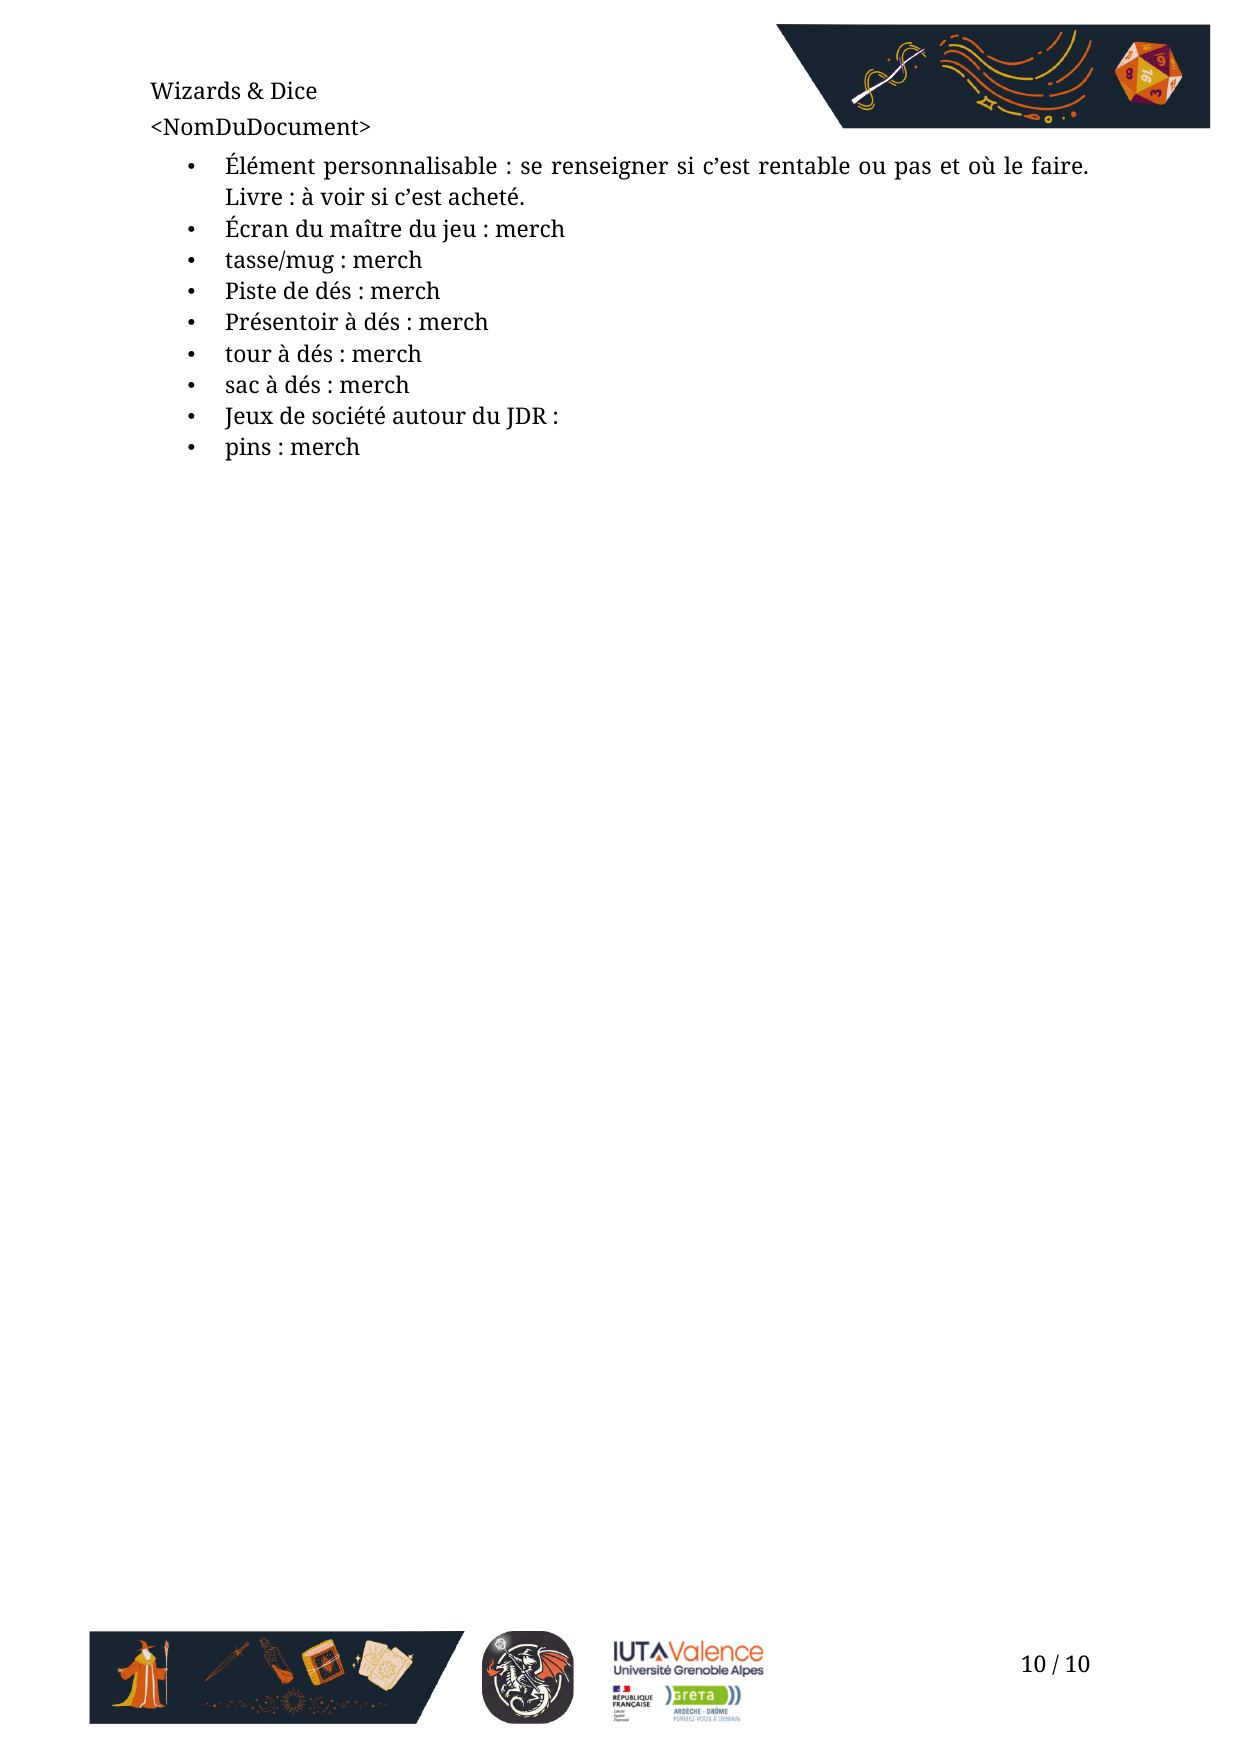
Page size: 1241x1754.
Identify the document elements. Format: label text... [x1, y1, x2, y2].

list Élément personnalisable : se renseigner si c’est rentable ou pas et où le faire. Livre : à voir si c’est acheté. [187, 150, 1090, 212]
list Piste de dés : merch [187, 275, 1090, 306]
list pins : merch [187, 431, 1090, 462]
list sac à dés : merch [187, 369, 1090, 400]
list tasse/mug : merch [187, 244, 1090, 275]
list Présentoir à dés : merch [187, 306, 1090, 337]
picture [81, 1620, 788, 1733]
list Jeux de société autour du JDR : [187, 400, 1090, 431]
list tour à dés : merch [187, 337, 1090, 369]
picture [771, 21, 1218, 131]
list Écran du maître du jeu : merch [187, 212, 1090, 244]
